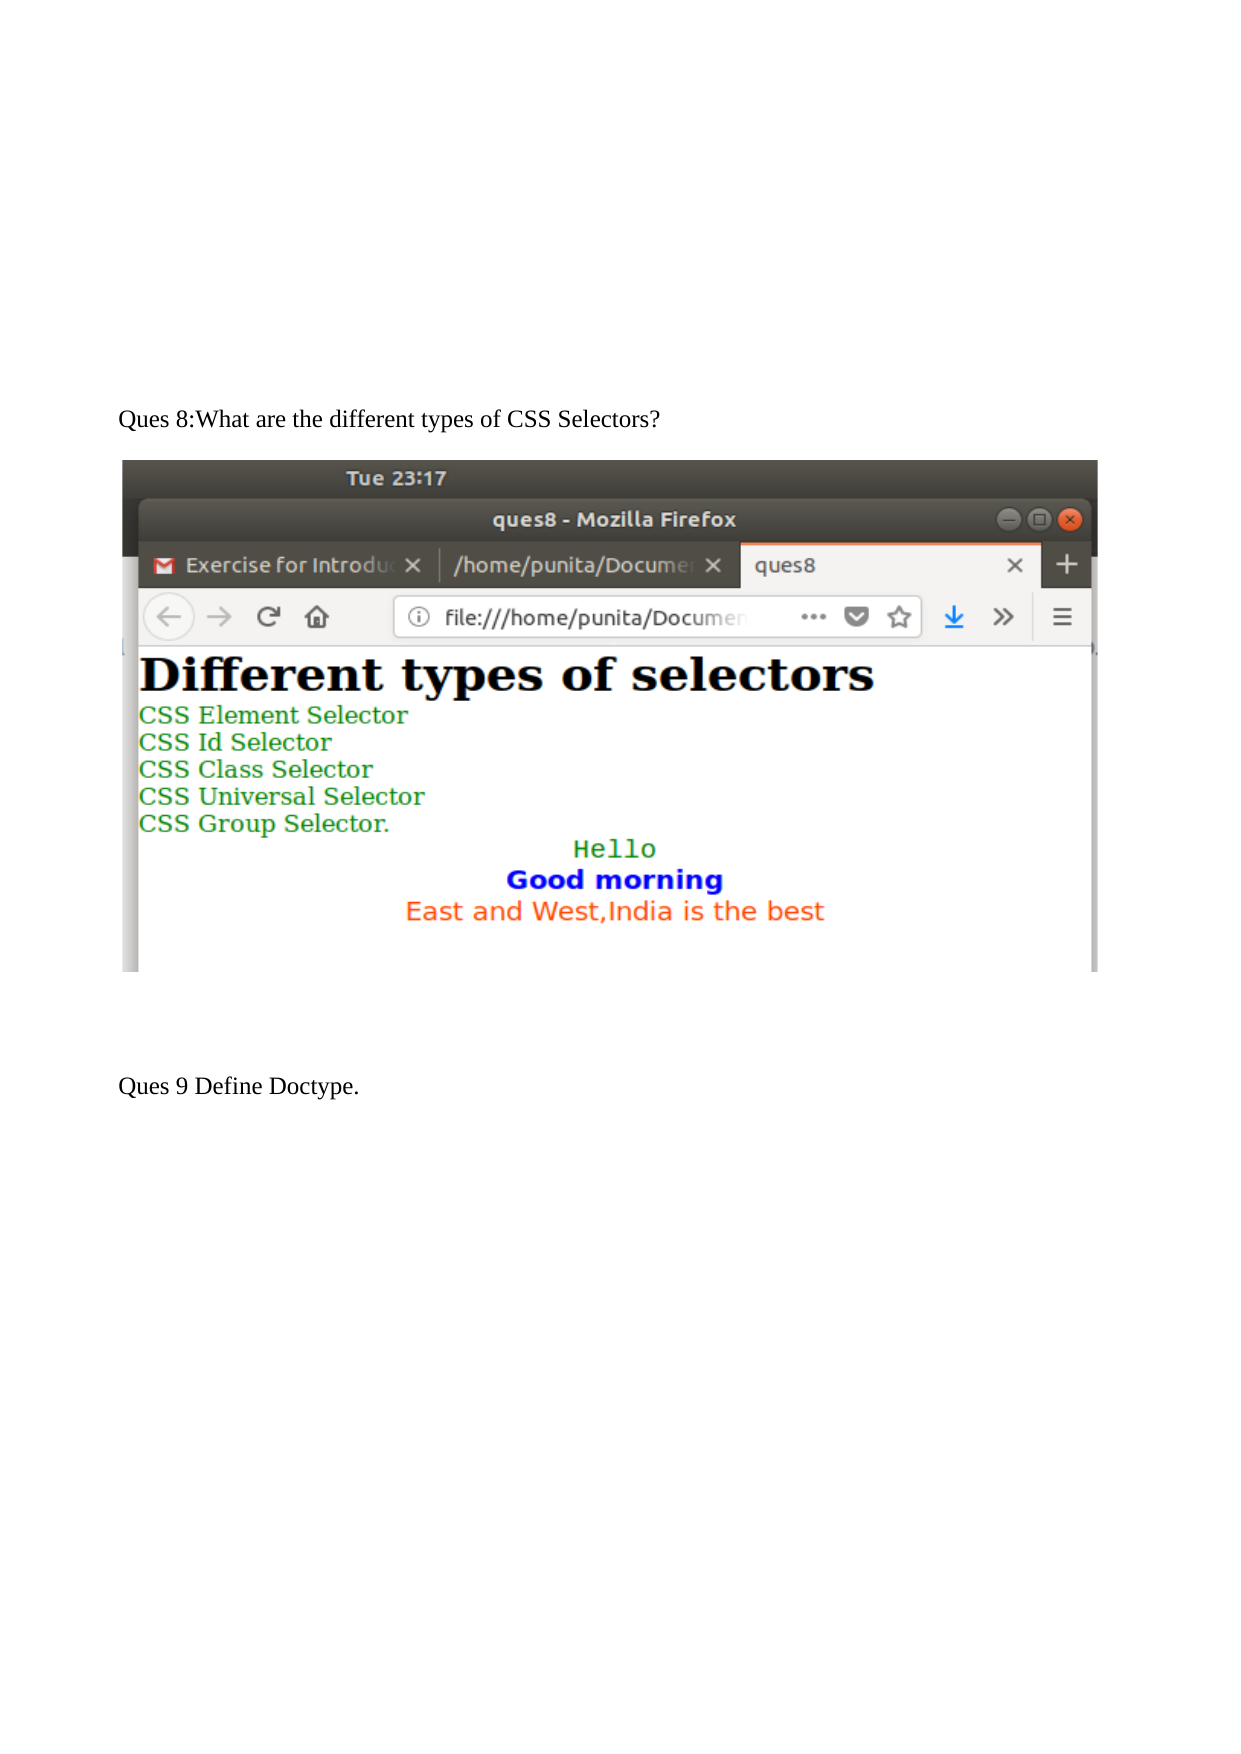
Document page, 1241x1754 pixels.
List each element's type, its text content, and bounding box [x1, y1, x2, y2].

text Ques 8:What are the different types of CSS Selectors? [118, 404, 1122, 432]
picture [237, 460, 1098, 972]
text Ques 9 Define Doctype. [118, 1071, 1122, 1099]
